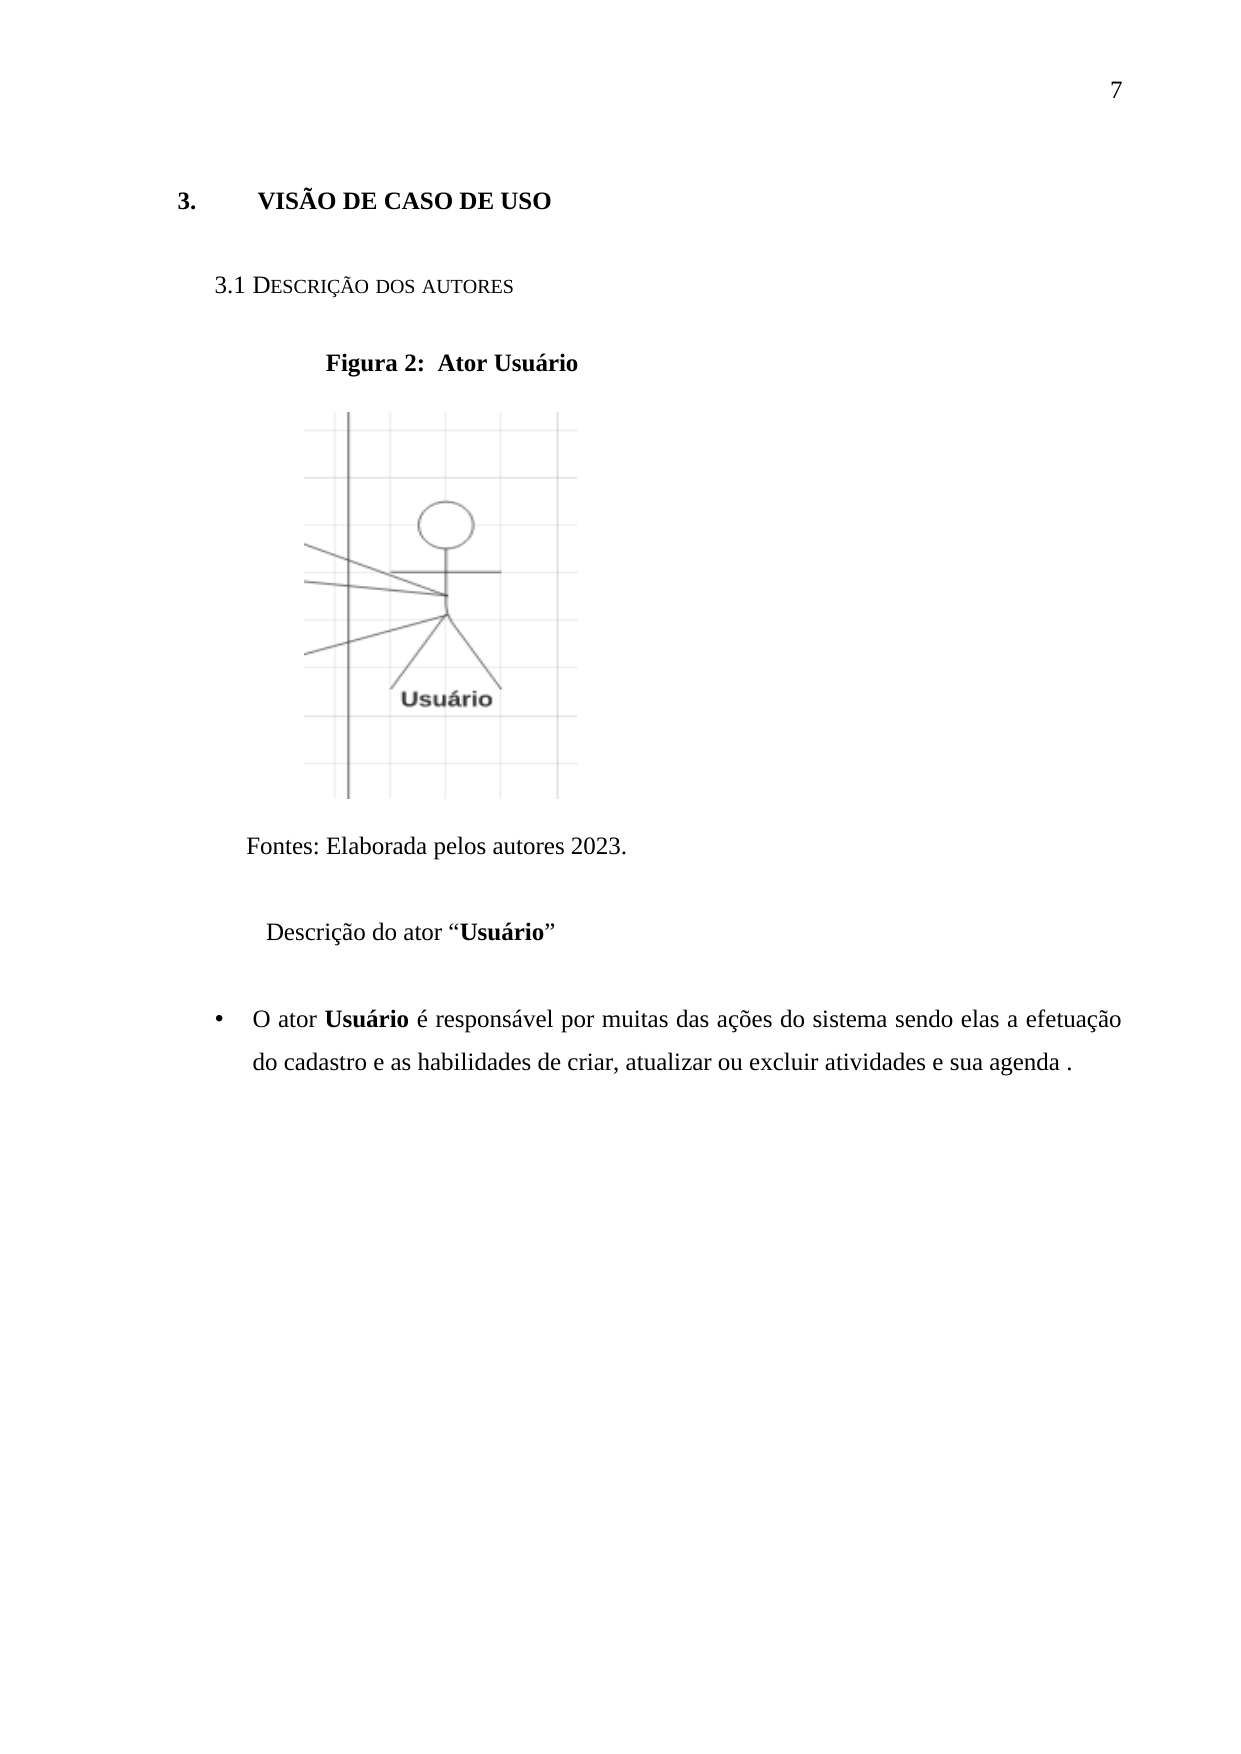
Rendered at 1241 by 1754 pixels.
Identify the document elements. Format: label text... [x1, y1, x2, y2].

picture [304, 412, 578, 799]
subtitle VISÃO DE CASO DE USO [177, 186, 1122, 215]
list O ator Usuário é responsável por muitas das ações do sistema sendo elas a efetuação do cadastro e as habilidades de criar, atualizar ou excluir atividades e sua agenda . [215, 1004, 1122, 1076]
text Fontes: Elaborada pelos autores 2023. [177, 831, 1122, 860]
text Figura 2: Ator Usuário [246, 348, 596, 376]
subtitle Descrição dos autores [214, 271, 1122, 299]
text Descrição do ator “Usuário” [177, 917, 1122, 946]
